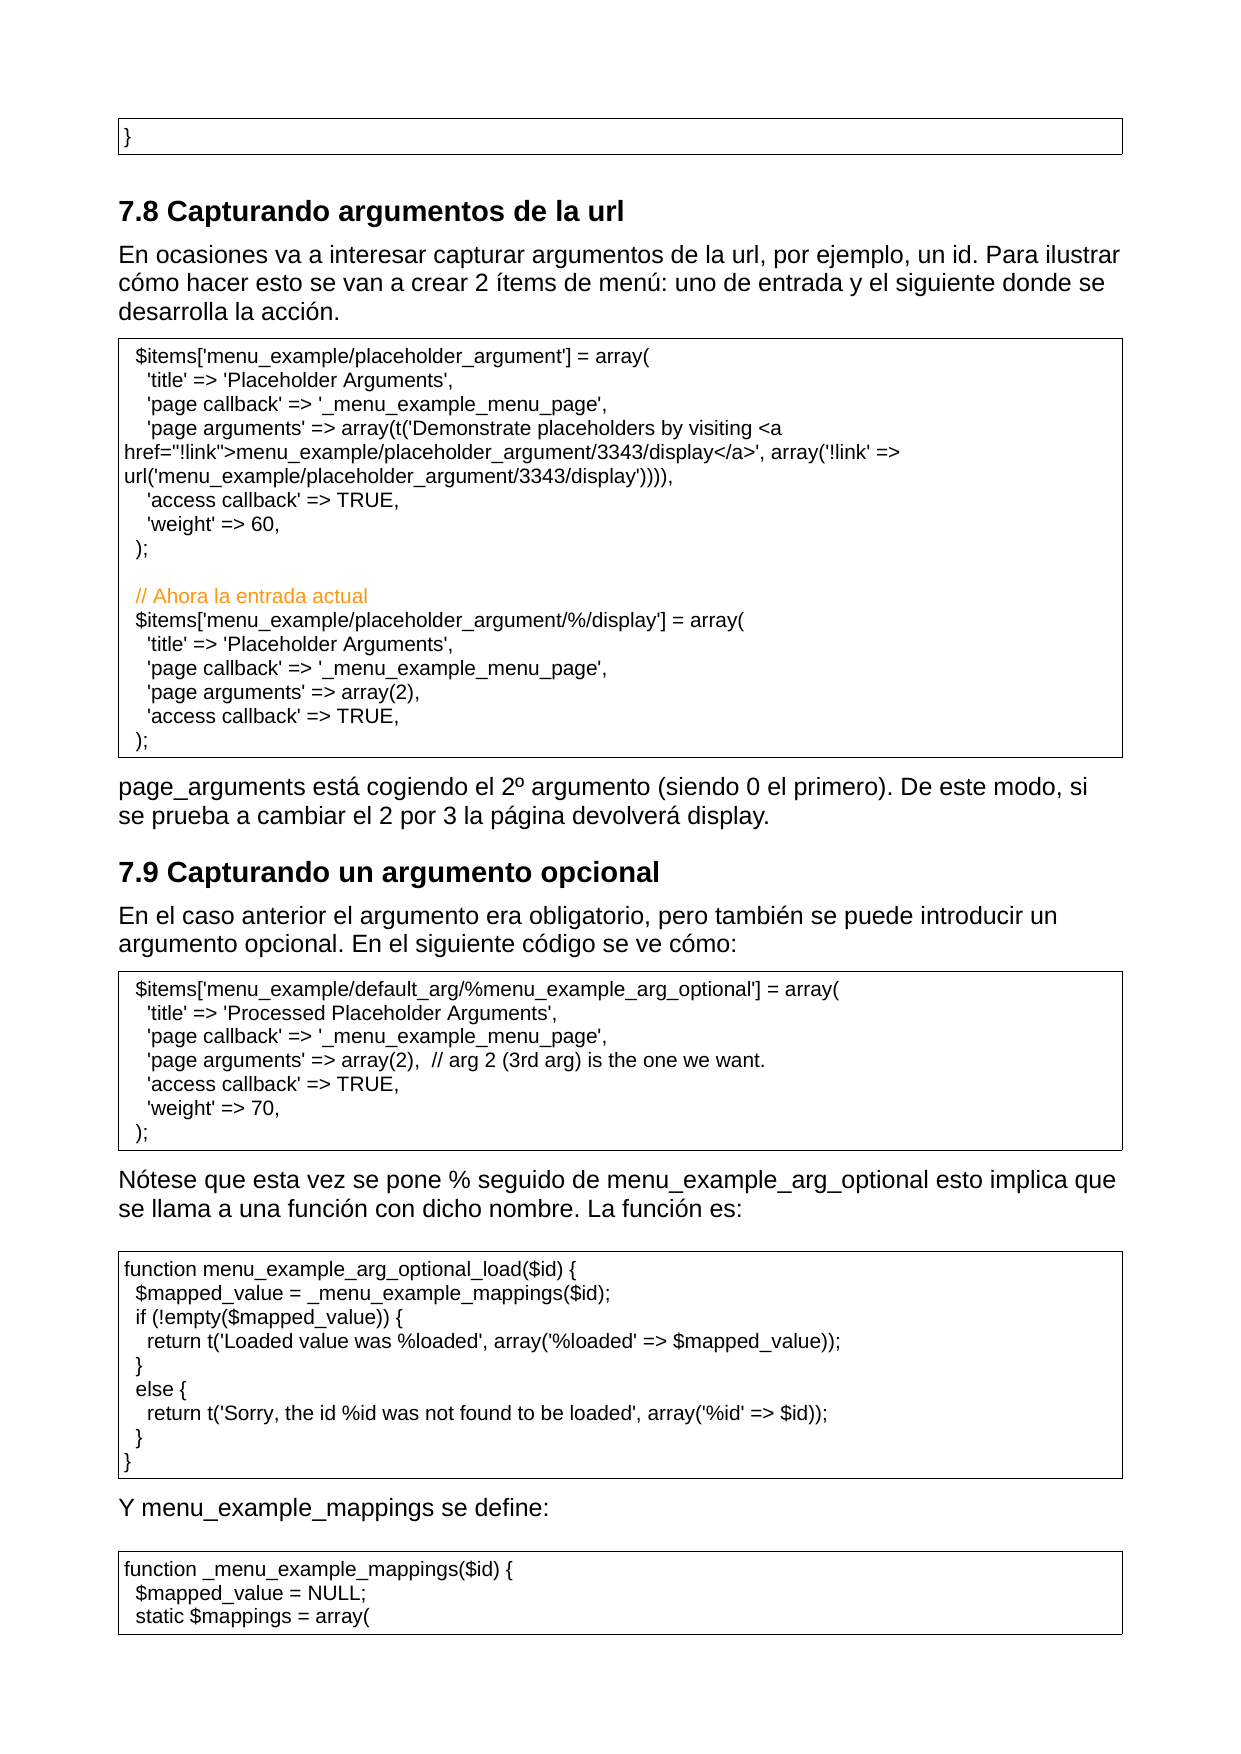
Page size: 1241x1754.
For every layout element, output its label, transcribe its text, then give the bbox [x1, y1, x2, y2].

text En ocasiones va a interesar capturar argumentos de la url, por ejemplo, un id. Para ilustrar cómo hacer esto se van a crear 2 ítems de menú: uno de entrada y el siguiente donde se desarrolla la acción. [118, 239, 1122, 326]
subtitle 7.9 Capturando un argumento opcional [118, 854, 1122, 888]
table_header $items['menu_example/default_arg/%menu_example_arg_optional'] = array( 'title' => 'Processed Placeholder Arguments', 'page callback' => '_menu_example_menu_page', 'page arguments' => array(2), // arg 2 (3rd arg) is the one we want. 'access callback' => TRUE, 'weight' => 70, ); [119, 972, 1122, 1150]
table_header function menu_example_arg_optional_load($id) { $mapped_value = _menu_example_mappings($id); if (!empty($mapped_value)) { return t('Loaded value was %loaded', array('%loaded' => $mapped_value)); } else { return t('Sorry, the id %id was not found to be loaded', array('%id' => $id)); } } [119, 1252, 1122, 1478]
text Nótese que esta vez se pone % seguido de menu_example_arg_optional esto implica que se llama a una función con dicho nombre. La función es: [118, 1165, 1122, 1222]
text page_arguments está cogiendo el 2º argumento (siendo 0 el primero). De este modo, si se prueba a cambiar el 2 por 3 la página devolverá display. [118, 772, 1122, 829]
table_header } [119, 119, 1122, 154]
table_header $items['menu_example/placeholder_argument'] = array( 'title' => 'Placeholder Arguments', 'page callback' => '_menu_example_menu_page', 'page arguments' => array(t('Demonstrate placeholders by visiting <a href="!link">menu_example/placeholder_argument/3343/display</a>', array('!link' => url('menu_example/placeholder_argument/3343/display')))), 'access callback' => TRUE, 'weight' => 60, ); // Ahora la entrada actual $items['menu_example/placeholder_argument/%/display'] = array( 'title' => 'Placeholder Arguments', 'page callback' => '_menu_example_menu_page', 'page arguments' => array(2), 'access callback' => TRUE, ); [119, 339, 1122, 757]
text Y menu_example_mappings se define: [118, 1493, 1122, 1522]
text En el caso anterior el argumento era obligatorio, pero también se puede introducir un argumento opcional. En el siguiente código se ve cómo: [118, 901, 1122, 958]
table_header function _menu_example_mappings($id) { $mapped_value = NULL; static $mappings = array( [119, 1552, 1122, 1634]
subtitle 7.8 Capturando argumentos de la url [118, 193, 1122, 227]
